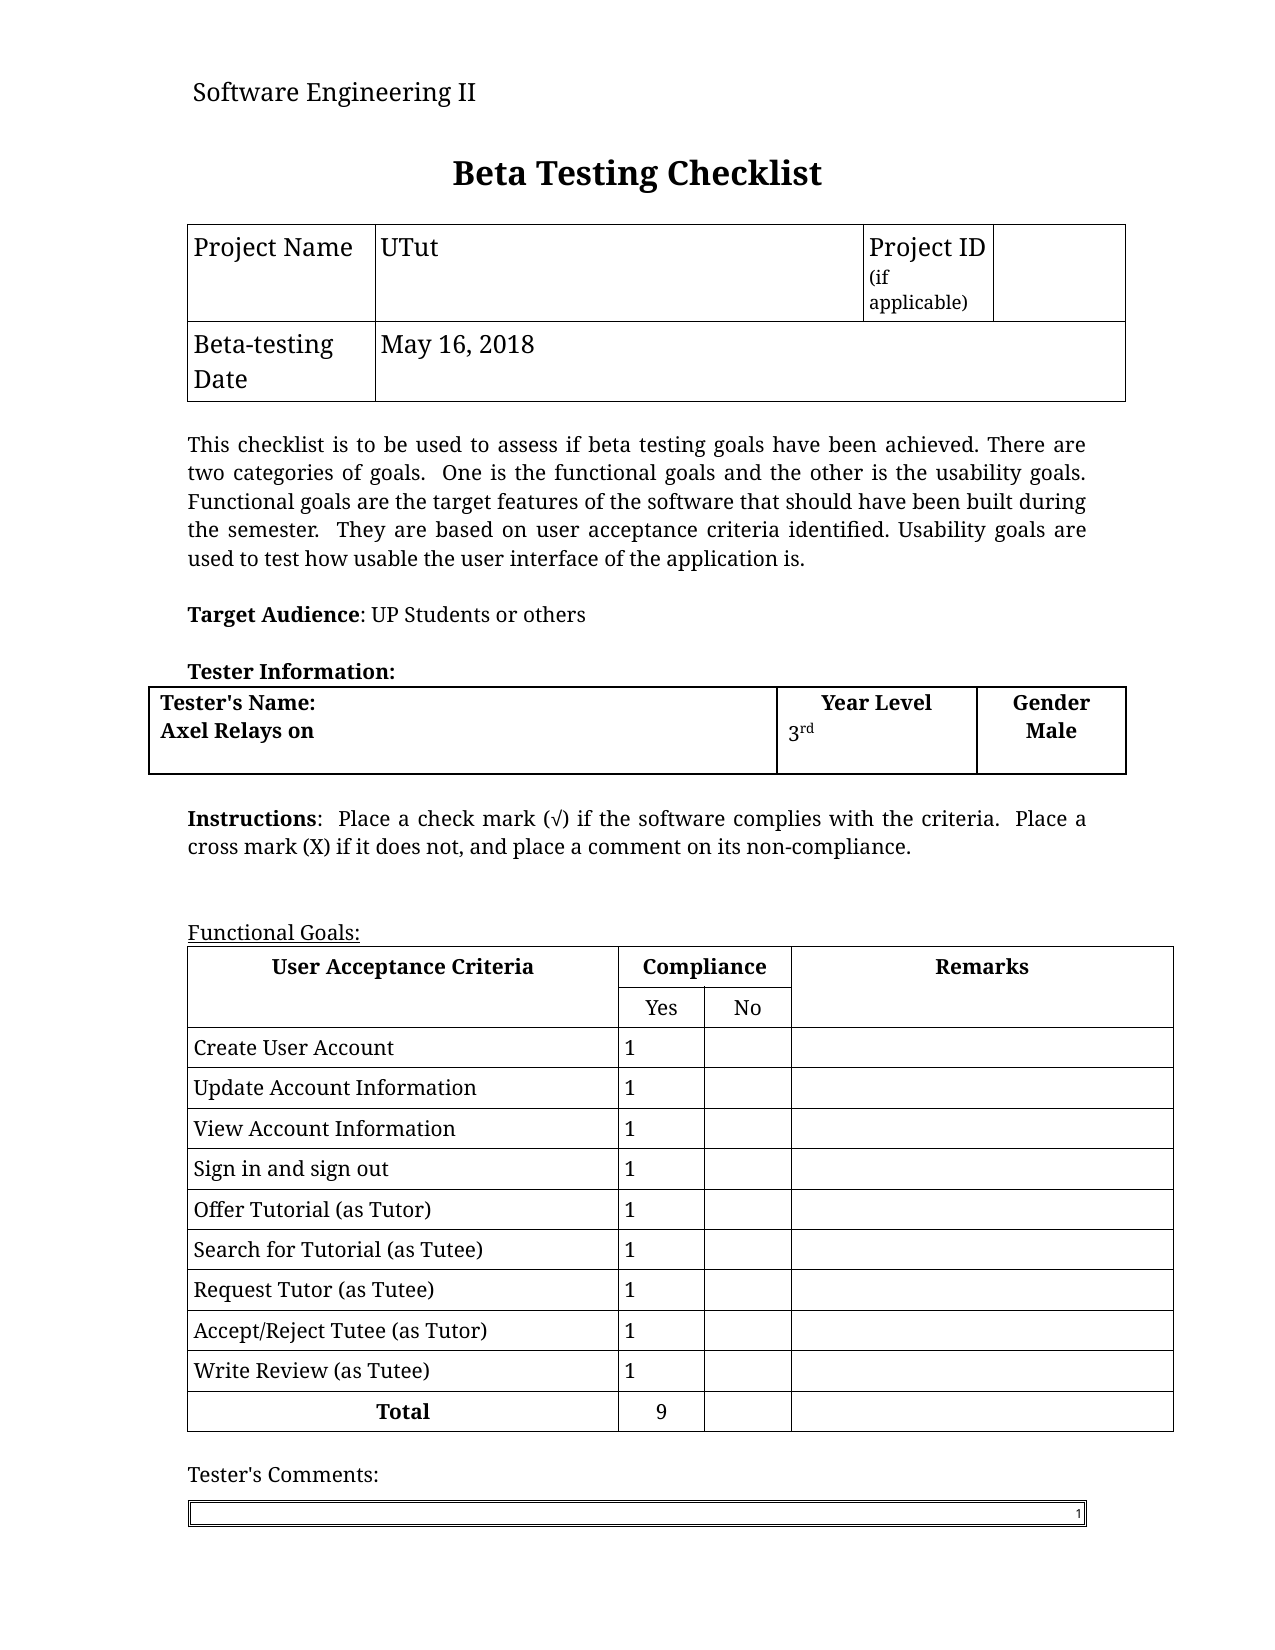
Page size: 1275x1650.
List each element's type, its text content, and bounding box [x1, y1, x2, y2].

table_cell Write Review (as Tutee) [188, 1351, 618, 1391]
text Beta Testing Checklist [187, 150, 1087, 195]
table_cell [705, 1109, 791, 1148]
table_cell 1 [619, 1109, 704, 1148]
table_cell [705, 1028, 791, 1067]
text Tester's Comments: [187, 1460, 1087, 1488]
table_cell 1 [619, 1190, 704, 1229]
table_cell [792, 1149, 1173, 1188]
table_cell 3rd [778, 717, 976, 773]
table_cell 1 [619, 1311, 704, 1350]
table_cell [792, 1230, 1173, 1269]
table_cell [792, 1068, 1173, 1108]
table_cell 1 [619, 1351, 704, 1391]
table_header [994, 225, 1125, 321]
text Target Audience: UP Students or others [187, 601, 1087, 629]
table_cell [792, 1311, 1173, 1350]
table_cell [705, 1311, 791, 1350]
table_cell View Account Information [188, 1109, 618, 1148]
table_header UTut [376, 225, 863, 321]
table_cell May 16, 2018 [376, 322, 1125, 401]
text Tester Information: [187, 657, 1087, 686]
table_cell [792, 1109, 1173, 1148]
table_cell [705, 1392, 791, 1431]
text Functional Goals: [187, 918, 1087, 946]
table_cell Total [188, 1392, 618, 1431]
table_cell [792, 1392, 1173, 1431]
table_cell [705, 1270, 791, 1310]
table_cell Offer Tutorial (as Tutor) [188, 1190, 618, 1229]
table_header Gender Male [978, 688, 1125, 773]
table_cell Search for Tutorial (as Tutee) [188, 1230, 618, 1269]
table_cell [792, 1028, 1173, 1067]
table_cell Update Account Information [188, 1068, 618, 1108]
table_cell [705, 1190, 791, 1229]
table_cell Accept/Reject Tutee (as Tutor) [188, 1311, 618, 1350]
table_cell 9 [619, 1392, 704, 1431]
text This checklist is to be used to assess if beta testing goals have been achieved. There are two categories of goals. One is the functional goals and the other is the usability goals. Functional goals are the target features of the software that should have been built during the semester. They are based on user acceptance criteria identified. Usability goals are used to test how usable the user interface of the application is. [187, 430, 1087, 572]
table_cell Yes [619, 988, 704, 1027]
table_header Tester's Name: Axel Relays on [150, 688, 776, 773]
table_cell 1 [619, 1028, 704, 1067]
table_cell Sign in and sign out [188, 1149, 618, 1188]
table_cell No [705, 988, 791, 1027]
table_header Project ID (if applicable) [864, 225, 993, 321]
table_cell [792, 1270, 1173, 1310]
table_cell 1 [619, 1068, 704, 1108]
table_header Year Level [778, 688, 976, 717]
text Instructions: Place a check mark (√) if the software complies with the criteria. Place a cross mark (X) if it does not, and place a comment on its non-compliance. [187, 804, 1087, 861]
table_cell [792, 1351, 1173, 1391]
table_header Compliance [619, 947, 791, 986]
table_header Remarks [792, 947, 1173, 1027]
table_cell [705, 1230, 791, 1269]
table_cell 1 [619, 1230, 704, 1269]
table_cell [705, 1149, 791, 1188]
table_cell Create User Account [188, 1028, 618, 1067]
table_header Project Name [188, 225, 375, 321]
table_cell Request Tutor (as Tutee) [188, 1270, 618, 1310]
table_cell [705, 1068, 791, 1108]
table_cell 1 [619, 1149, 704, 1188]
table_cell [705, 1351, 791, 1391]
table_cell [792, 1190, 1173, 1229]
table_cell Beta-testing Date [188, 322, 375, 401]
table_header User Acceptance Criteria [188, 947, 618, 1027]
table_cell 1 [619, 1270, 704, 1310]
